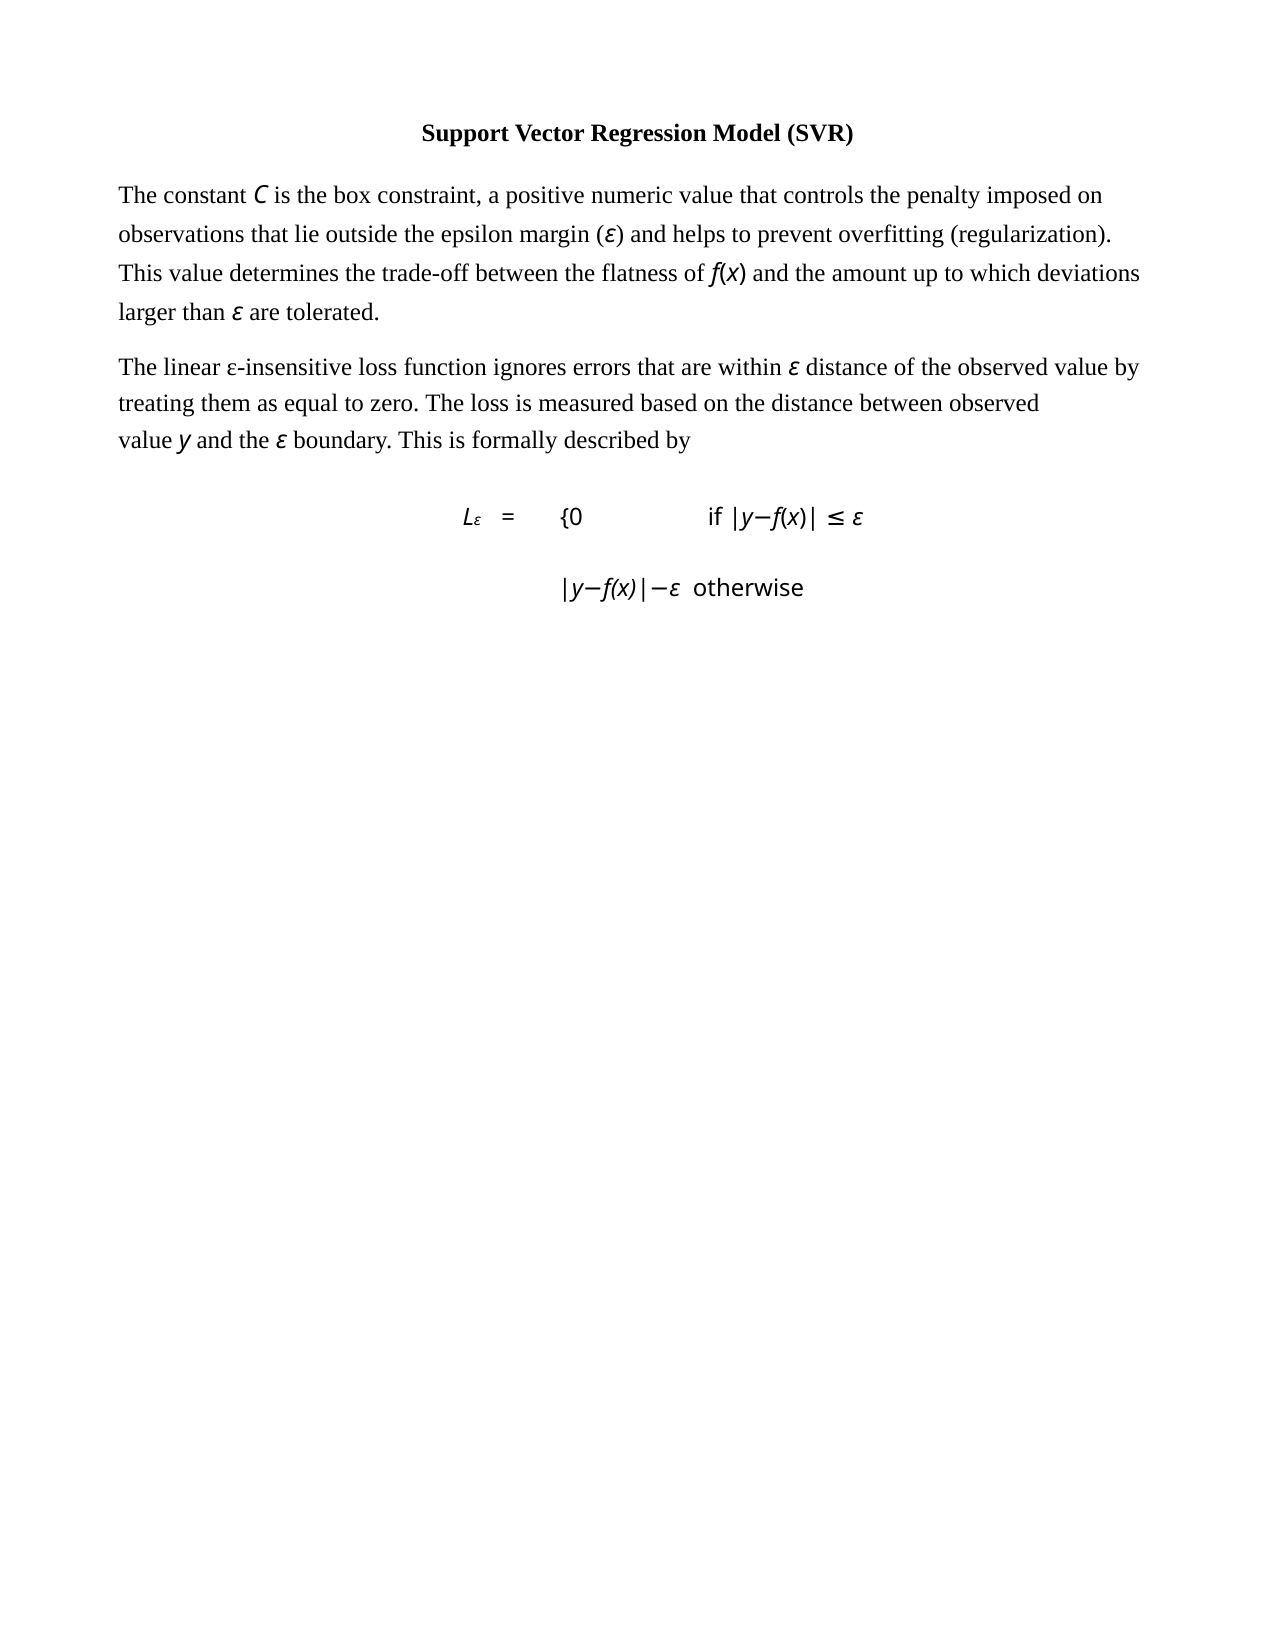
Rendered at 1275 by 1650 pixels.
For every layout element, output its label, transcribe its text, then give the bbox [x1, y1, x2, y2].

text The linear ε-insensitive loss function ignores errors that are within ε distance of the observed value by treating them as equal to zero. The loss is measured based on the distance between observed value y and the ε boundary. This is formally described by [118, 349, 1157, 456]
text Lε = {0 if |y−f(x)| ≤ ε [168, 476, 1157, 533]
text The constant C is the box constraint, a positive numeric value that controls the penalty imposed on observations that lie outside the epsilon margin (ε) and helps to prevent overfitting (regularization). This value determines the trade-off between the flatness of f(x) and the amount up to which deviations larger than ε are tolerated. [118, 176, 1157, 328]
text |y−f(x)|−ε otherwise [168, 547, 1157, 603]
